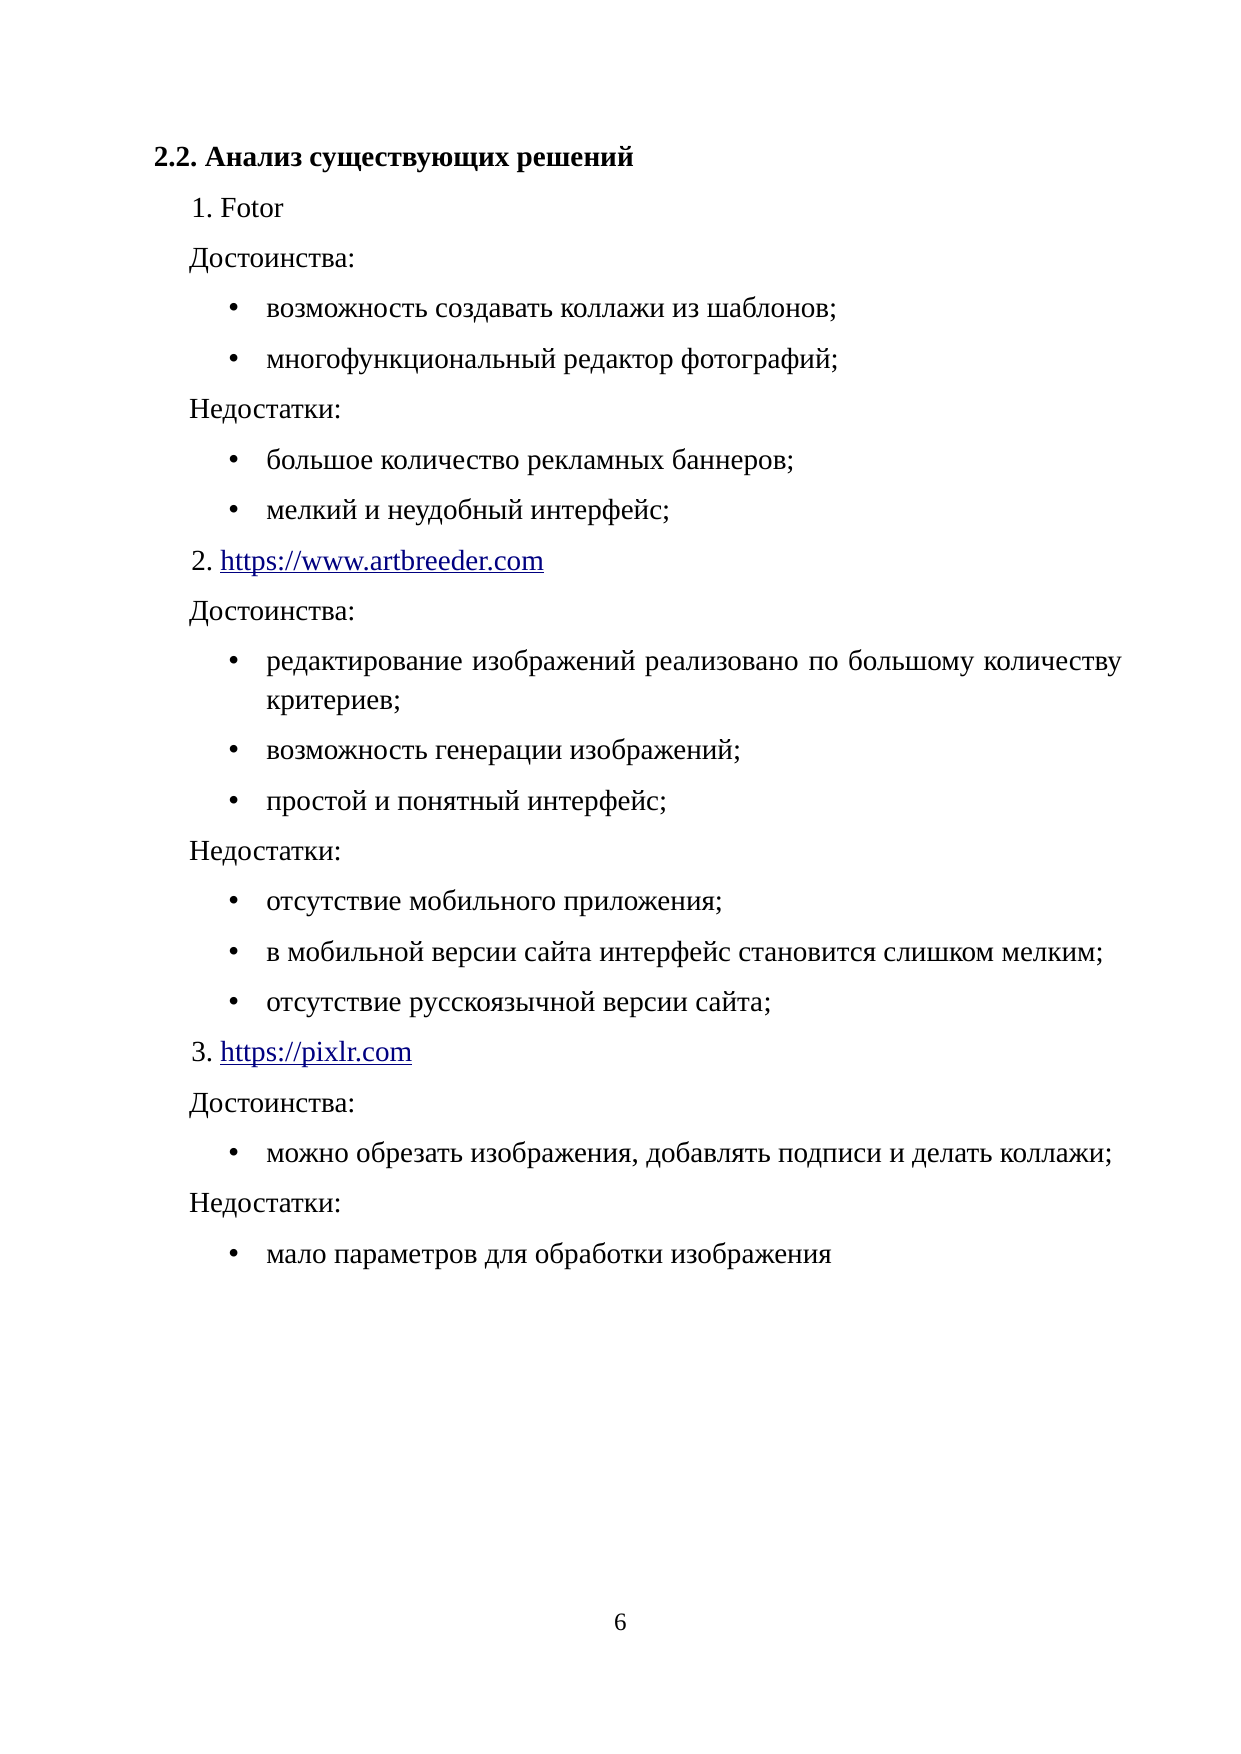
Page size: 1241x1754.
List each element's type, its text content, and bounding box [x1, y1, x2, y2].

list Fotor [191, 190, 1122, 223]
list отсутствие мобильного приложения; [228, 883, 1122, 917]
list мало параметров для обработки изображения [228, 1236, 1122, 1269]
list отсутствие русскоязычной версии сайта; [228, 984, 1122, 1018]
text Достоинства: [153, 593, 1122, 626]
text Недостатки: [153, 1186, 1122, 1219]
list возможность генерации изображений; [228, 732, 1122, 766]
list возможность создавать коллажи из шаблонов; [228, 291, 1122, 324]
list простой и понятный интерфейс; [228, 783, 1122, 816]
list редактирование изображений реализовано по большому количеству критериев; [228, 643, 1122, 715]
text Недостатки: [153, 833, 1122, 867]
list в мобильной версии сайта интерфейс становится слишком мелким; [228, 934, 1122, 967]
list можно обрезать изображения, добавлять подписи и делать коллажи; [228, 1135, 1122, 1169]
list https://www.artbreeder.com [191, 543, 1122, 576]
text Достоинства: [153, 240, 1122, 274]
list https://pixlr.com [191, 1034, 1122, 1068]
text Недостатки: [153, 391, 1122, 425]
text Достоинства: [153, 1085, 1122, 1118]
list мелкий и неудобный интерфейс; [228, 492, 1122, 526]
list многофункциональный редактор фотографий; [228, 341, 1122, 375]
list большое количество рекламных баннеров; [228, 442, 1122, 475]
subtitle Анализ существующих решений [153, 139, 1122, 172]
